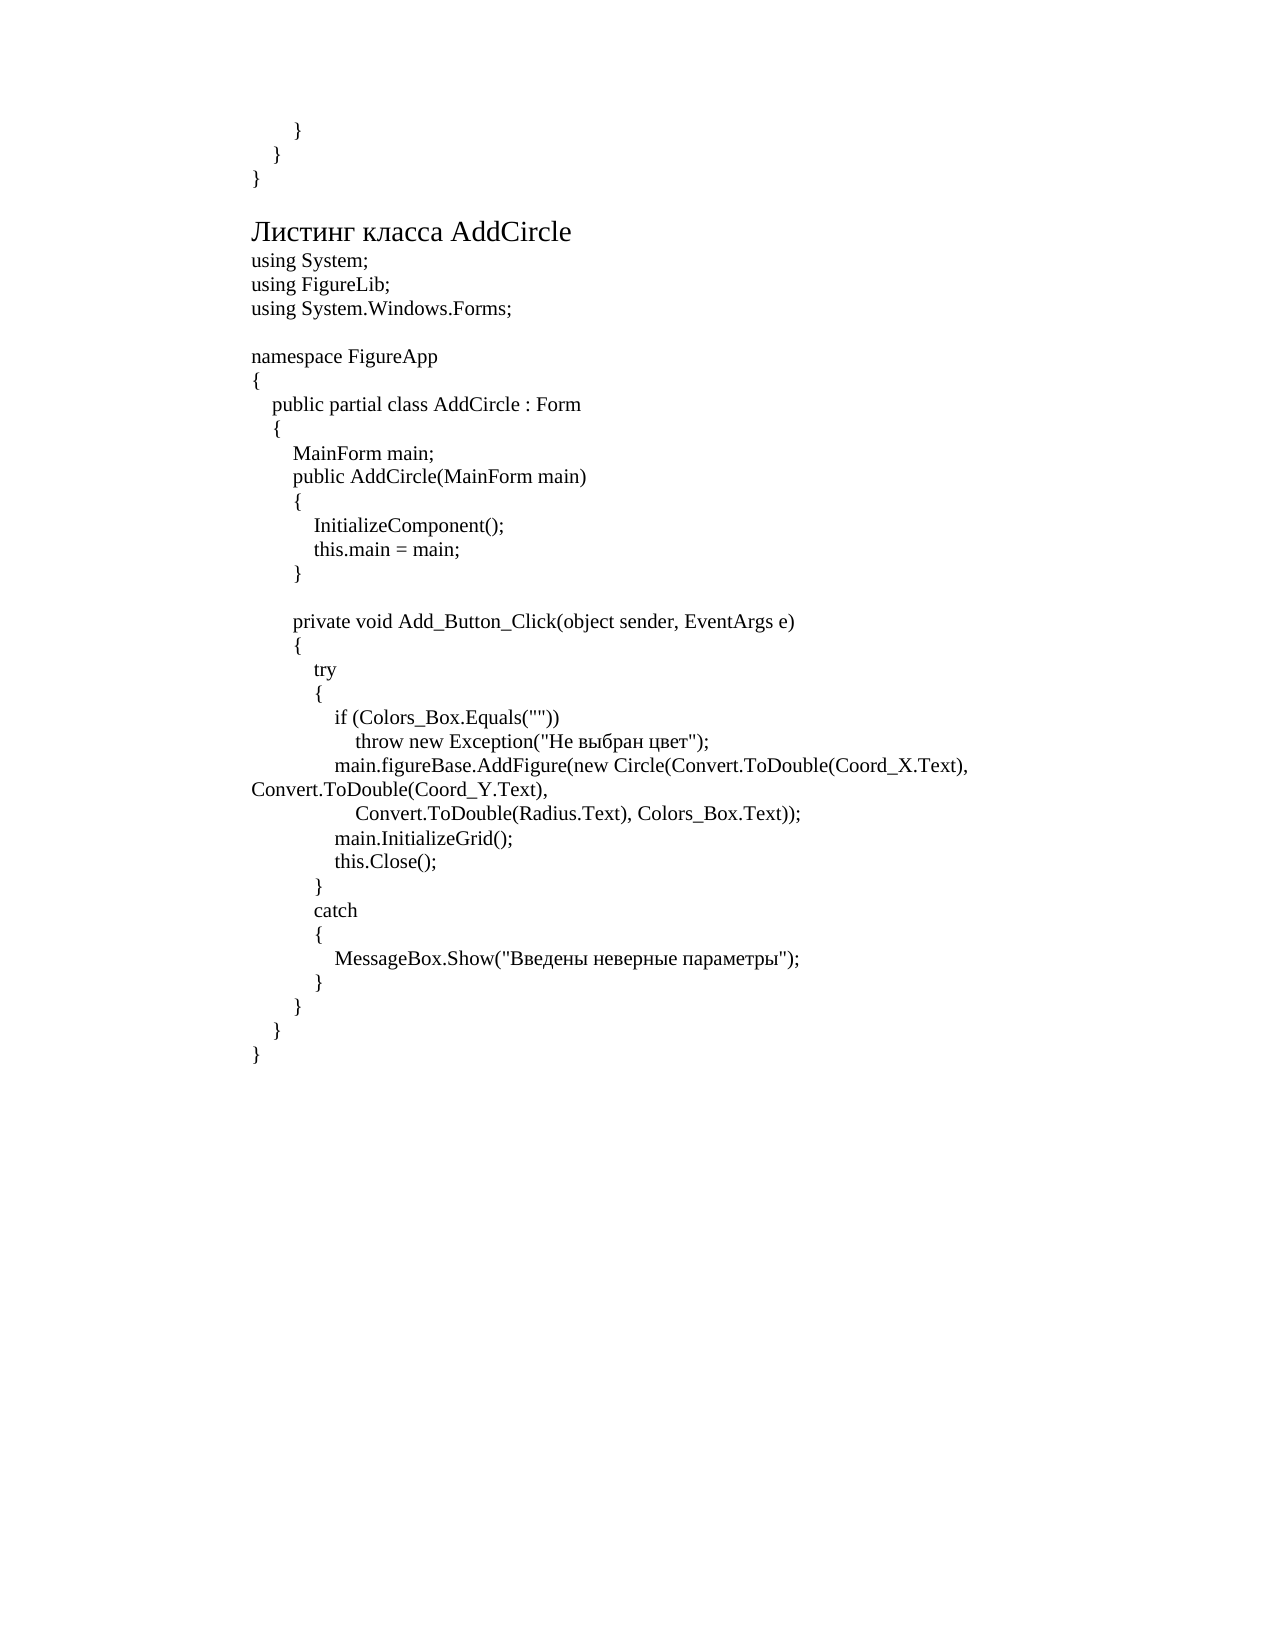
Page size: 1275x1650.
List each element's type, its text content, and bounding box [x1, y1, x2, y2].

text main.InitializeGrid(); [251, 825, 1216, 849]
text } [251, 873, 1216, 898]
text } [251, 970, 1216, 994]
text namespace FigureApp [251, 344, 1216, 368]
text } [251, 561, 1216, 585]
text InitializeComponent(); [251, 513, 1216, 537]
text catch [251, 898, 1216, 922]
text public AddCircle(MainForm main) [251, 464, 1216, 488]
text { [251, 488, 1216, 513]
text { [251, 416, 1216, 440]
text public partial class AddCircle : Form [251, 392, 1216, 416]
text { [251, 368, 1216, 392]
text Листинг класса AddCircle [251, 214, 1216, 248]
text } [251, 1042, 1216, 1066]
text using System.Windows.Forms; [251, 296, 1216, 320]
text } [251, 142, 1216, 166]
text main.figureBase.AddFigure(new Circle(Convert.ToDouble(Coord_X.Text), Convert.ToDouble(Coord_Y.Text), [251, 753, 1216, 801]
text Convert.ToDouble(Radius.Text), Colors_Box.Text)); [251, 801, 1216, 825]
text private void Add_Button_Click(object sender, EventArgs e) [251, 609, 1216, 633]
text this.Close(); [251, 849, 1216, 873]
text } [251, 118, 1216, 142]
text } [251, 1018, 1216, 1042]
text this.main = main; [251, 537, 1216, 561]
text using FigureLib; [251, 272, 1216, 296]
text } [251, 166, 1216, 190]
text using System; [251, 248, 1216, 272]
text { [251, 922, 1216, 946]
text { [251, 681, 1216, 705]
text } [251, 994, 1216, 1018]
text throw new Exception("Не выбран цвет"); [251, 729, 1216, 753]
text MessageBox.Show("Введены неверные параметры"); [251, 946, 1216, 970]
text if (Colors_Box.Equals("")) [251, 705, 1216, 729]
text MainForm main; [251, 440, 1216, 464]
text { [251, 633, 1216, 657]
text try [251, 657, 1216, 681]
